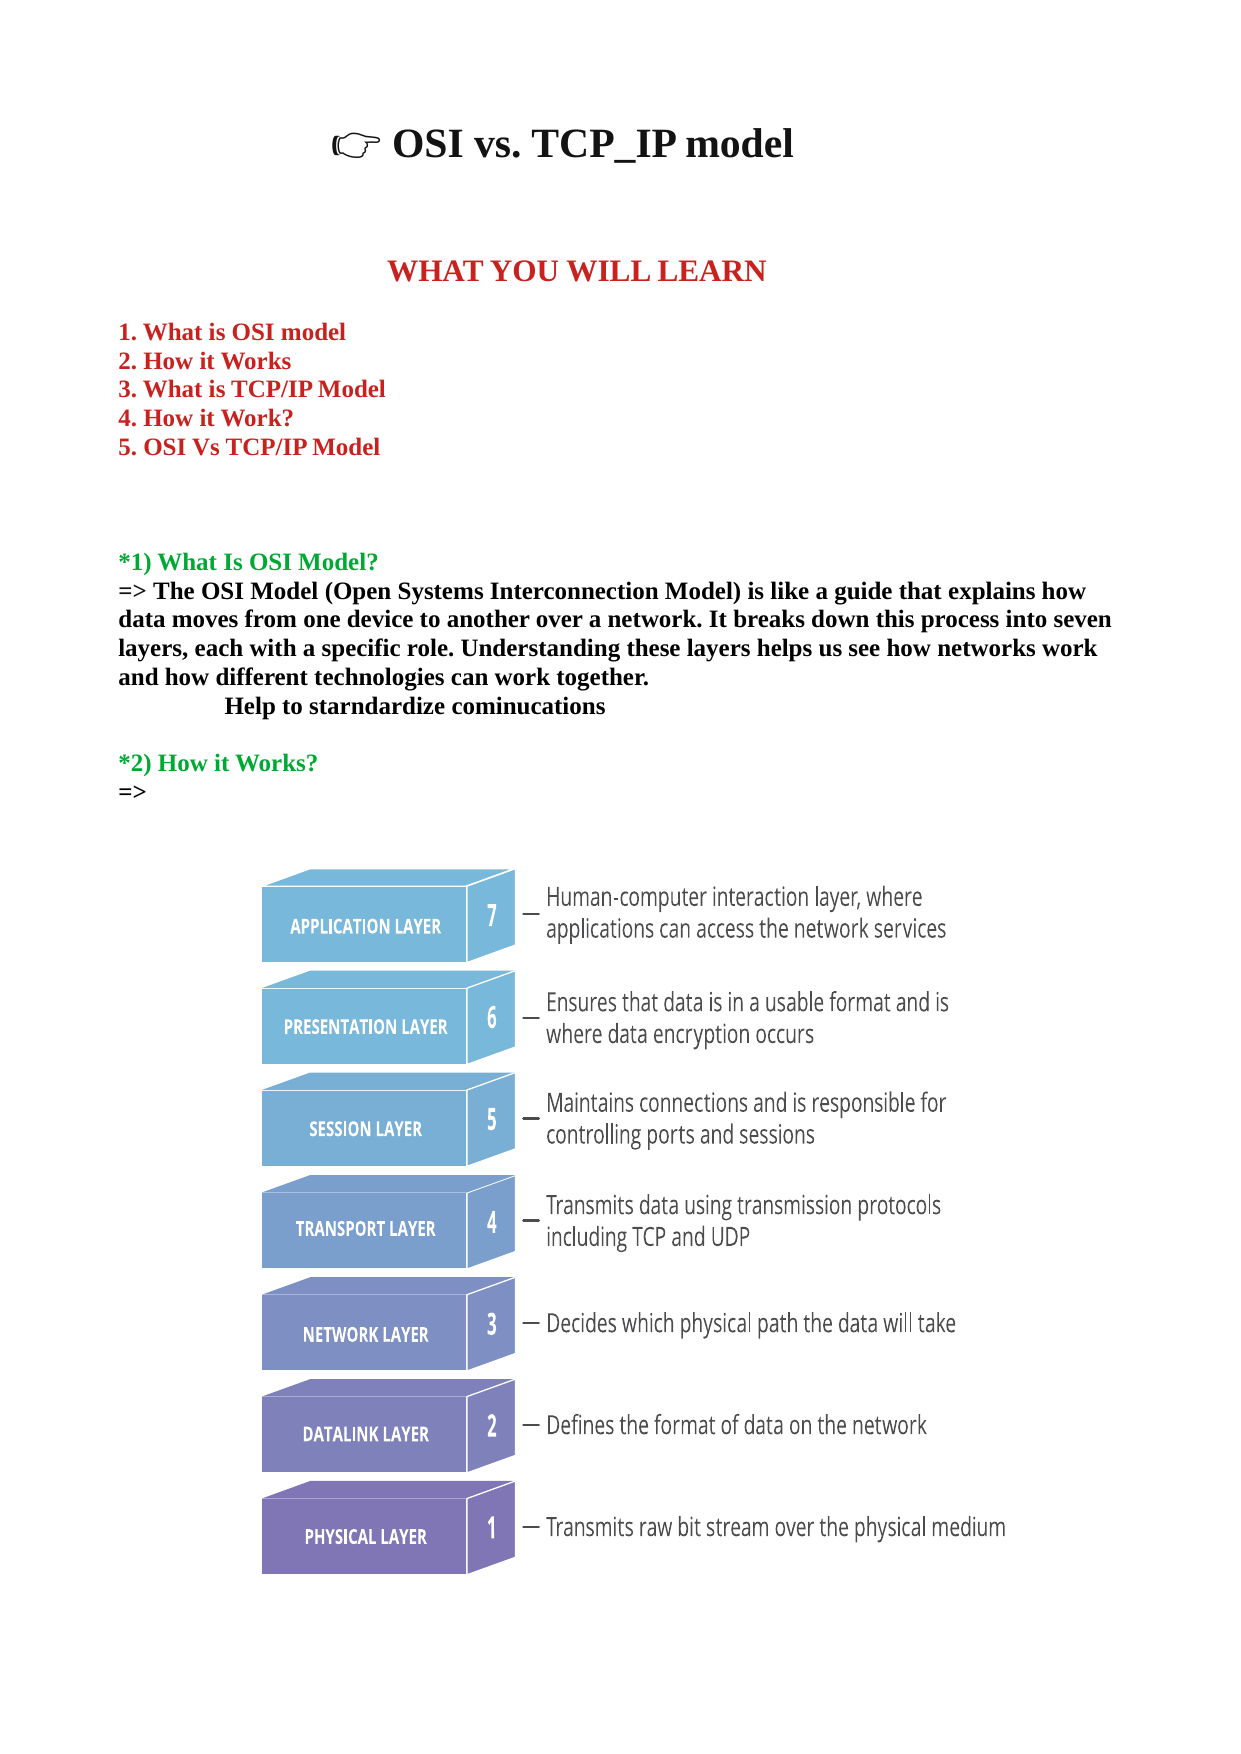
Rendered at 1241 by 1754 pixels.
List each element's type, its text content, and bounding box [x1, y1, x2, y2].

text 3. What is TCP/IP Model [118, 374, 1122, 403]
text *1) What Is OSI Model? [118, 547, 1122, 576]
text *2) How it Works? [118, 748, 1122, 777]
text 👉 OSI vs. TCP_IP model [118, 118, 1122, 166]
text 5. OSI Vs TCP/IP Model [118, 432, 1122, 461]
text 1. What is OSI model [118, 317, 1122, 346]
text => [118, 777, 1122, 806]
text Help to starndardize cominucations [118, 691, 1122, 719]
text 4. How it Work? [118, 403, 1122, 432]
text => The OSI Model (Open Systems Interconnection Model) is like a guide that explains how data moves from one device to another over a network. It breaks down this process into seven layers, each with a specific role. Understanding these layers helps us see how networks work and how different technologies can work together. [118, 576, 1122, 691]
text WHAT YOU WILL LEARN [118, 252, 1122, 288]
text 2. How it Works [118, 346, 1122, 374]
